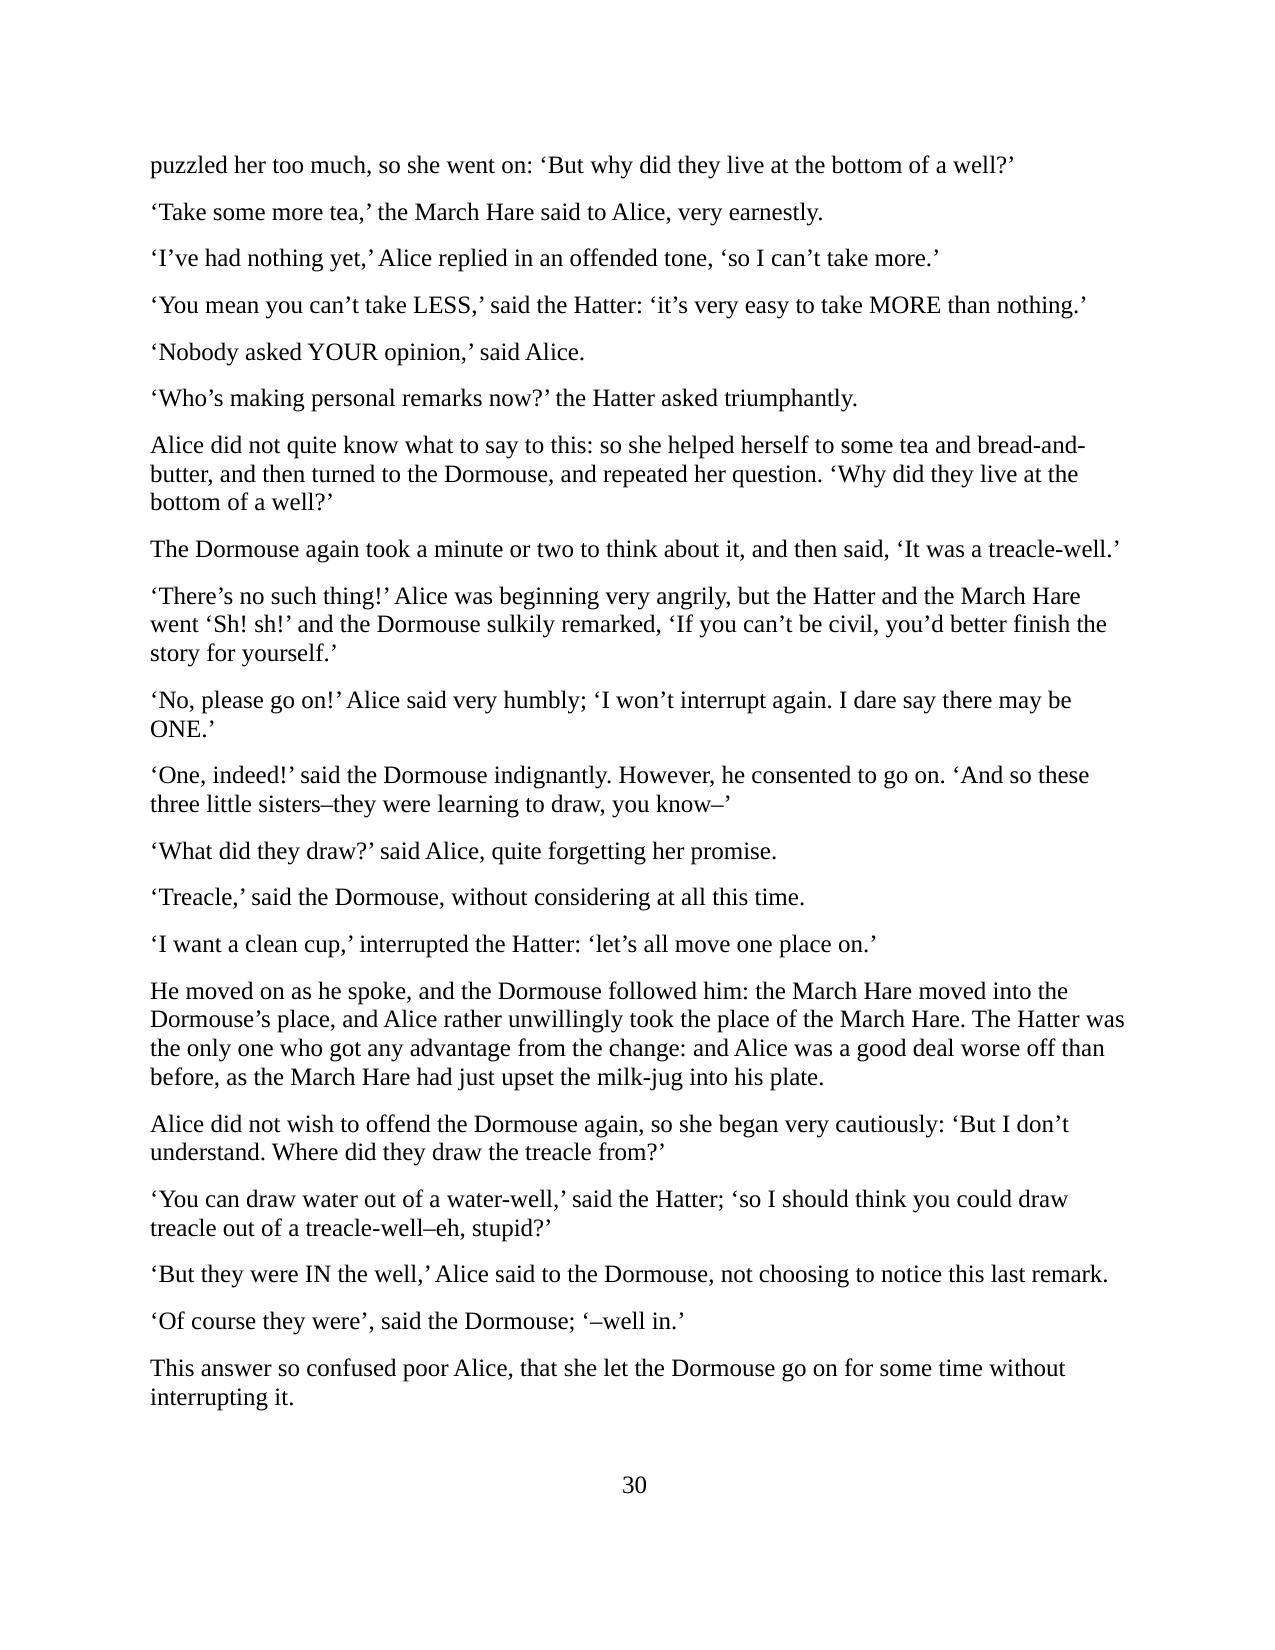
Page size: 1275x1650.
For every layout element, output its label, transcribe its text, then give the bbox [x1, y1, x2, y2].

text ‘Take some more tea,’ the March Hare said to Alice, very earnestly. [150, 197, 1125, 225]
text ‘No, please go on!’ Alice said very humbly; ‘I won’t interrupt again. I dare say there may be ONE.’ [150, 685, 1125, 742]
text ‘Treacle,’ said the Dormouse, without considering at all this time. [150, 882, 1125, 911]
text ‘One, indeed!’ said the Dormouse indignantly. However, he consented to go on. ‘And so these three little sisters–they were learning to draw, you know–’ [150, 760, 1125, 818]
text Alice did not quite know what to say to this: so she helped herself to some tea and bread-and-butter, and then turned to the Dormouse, and repeated her question. ‘Why did they live at the bottom of a well?’ [150, 430, 1125, 516]
text ‘I want a clean cup,’ interrupted the Hatter: ‘let’s all move one place on.’ [150, 929, 1125, 958]
text ‘There’s no such thing!’ Alice was beginning very angrily, but the Hatter and the March Hare went ‘Sh! sh!’ and the Dormouse sulkily remarked, ‘If you can’t be civil, you’d better finish the story for yourself.’ [150, 581, 1125, 667]
text ‘But they were IN the well,’ Alice said to the Dormouse, not choosing to notice this last remark. [150, 1259, 1125, 1288]
text ‘Nobody asked YOUR opinion,’ said Alice. [150, 337, 1125, 365]
text puzzled her too much, so she went on: ‘But why did they live at the bottom of a well?’ [150, 150, 1125, 179]
text ‘I’ve had nothing yet,’ Alice replied in an offended tone, ‘so I can’t take more.’ [150, 243, 1125, 272]
text He moved on as he spoke, and the Dormouse followed him: the March Hare moved into the Dormouse’s place, and Alice rather unwillingly took the place of the March Hare. The Hatter was the only one who got any advantage from the change: and Alice was a good deal worse off than before, as the March Hare had just upset the milk-jug into his plate. [150, 976, 1125, 1091]
text Alice did not wish to offend the Dormouse again, so she began very cautiously: ‘But I don’t understand. Where did they draw the treacle from?’ [150, 1109, 1125, 1166]
text The Dormouse again took a minute or two to think about it, and then said, ‘It was a treacle-well.’ [150, 534, 1125, 563]
text ‘What did they draw?’ said Alice, quite forgetting her promise. [150, 836, 1125, 864]
text This answer so confused poor Alice, that she let the Dormouse go on for some time without interrupting it. [150, 1353, 1125, 1410]
text ‘Of course they were’, said the Dormouse; ‘–well in.’ [150, 1306, 1125, 1335]
text ‘You mean you can’t take LESS,’ said the Hatter: ‘it’s very easy to take MORE than nothing.’ [150, 290, 1125, 319]
text ‘Who’s making personal remarks now?’ the Hatter asked triumphantly. [150, 383, 1125, 412]
text ‘You can draw water out of a water-well,’ said the Hatter; ‘so I should think you could draw treacle out of a treacle-well–eh, stupid?’ [150, 1184, 1125, 1242]
